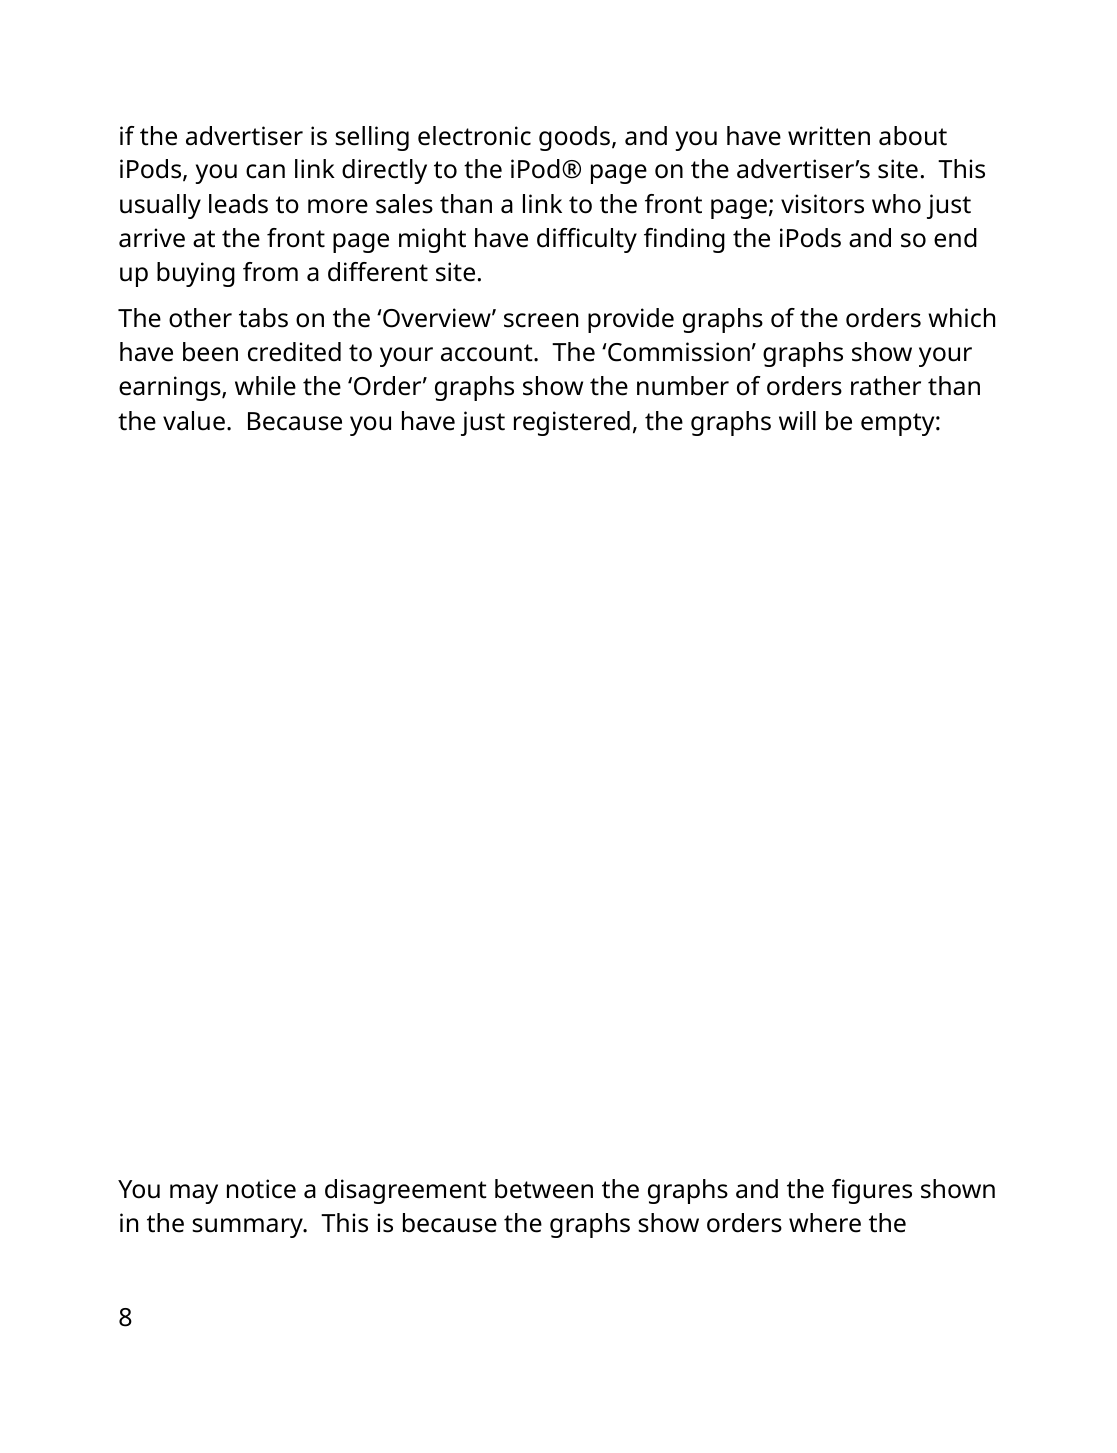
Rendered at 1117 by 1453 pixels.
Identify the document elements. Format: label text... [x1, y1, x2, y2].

text The other tabs on the ‘Overview’ screen provide graphs of the orders which have been credited to your account. The ‘Commission’ graphs show your earnings, while the ‘Order’ graphs show the number of orders rather than the value. Because you have just registered, the graphs will be empty: [118, 301, 999, 437]
text You may notice a disagreement between the graphs and the figures shown in the summary. This is because the graphs show orders where the [118, 1172, 999, 1240]
text if the advertiser is selling electronic goods, and you have written about iPods, you can link directly to the iPod® page on the advertiser’s site. This usually leads to more sales than a link to the front page; visitors who just arrive at the front page might have difficulty finding the iPods and so end up buying from a different site. [118, 118, 999, 288]
